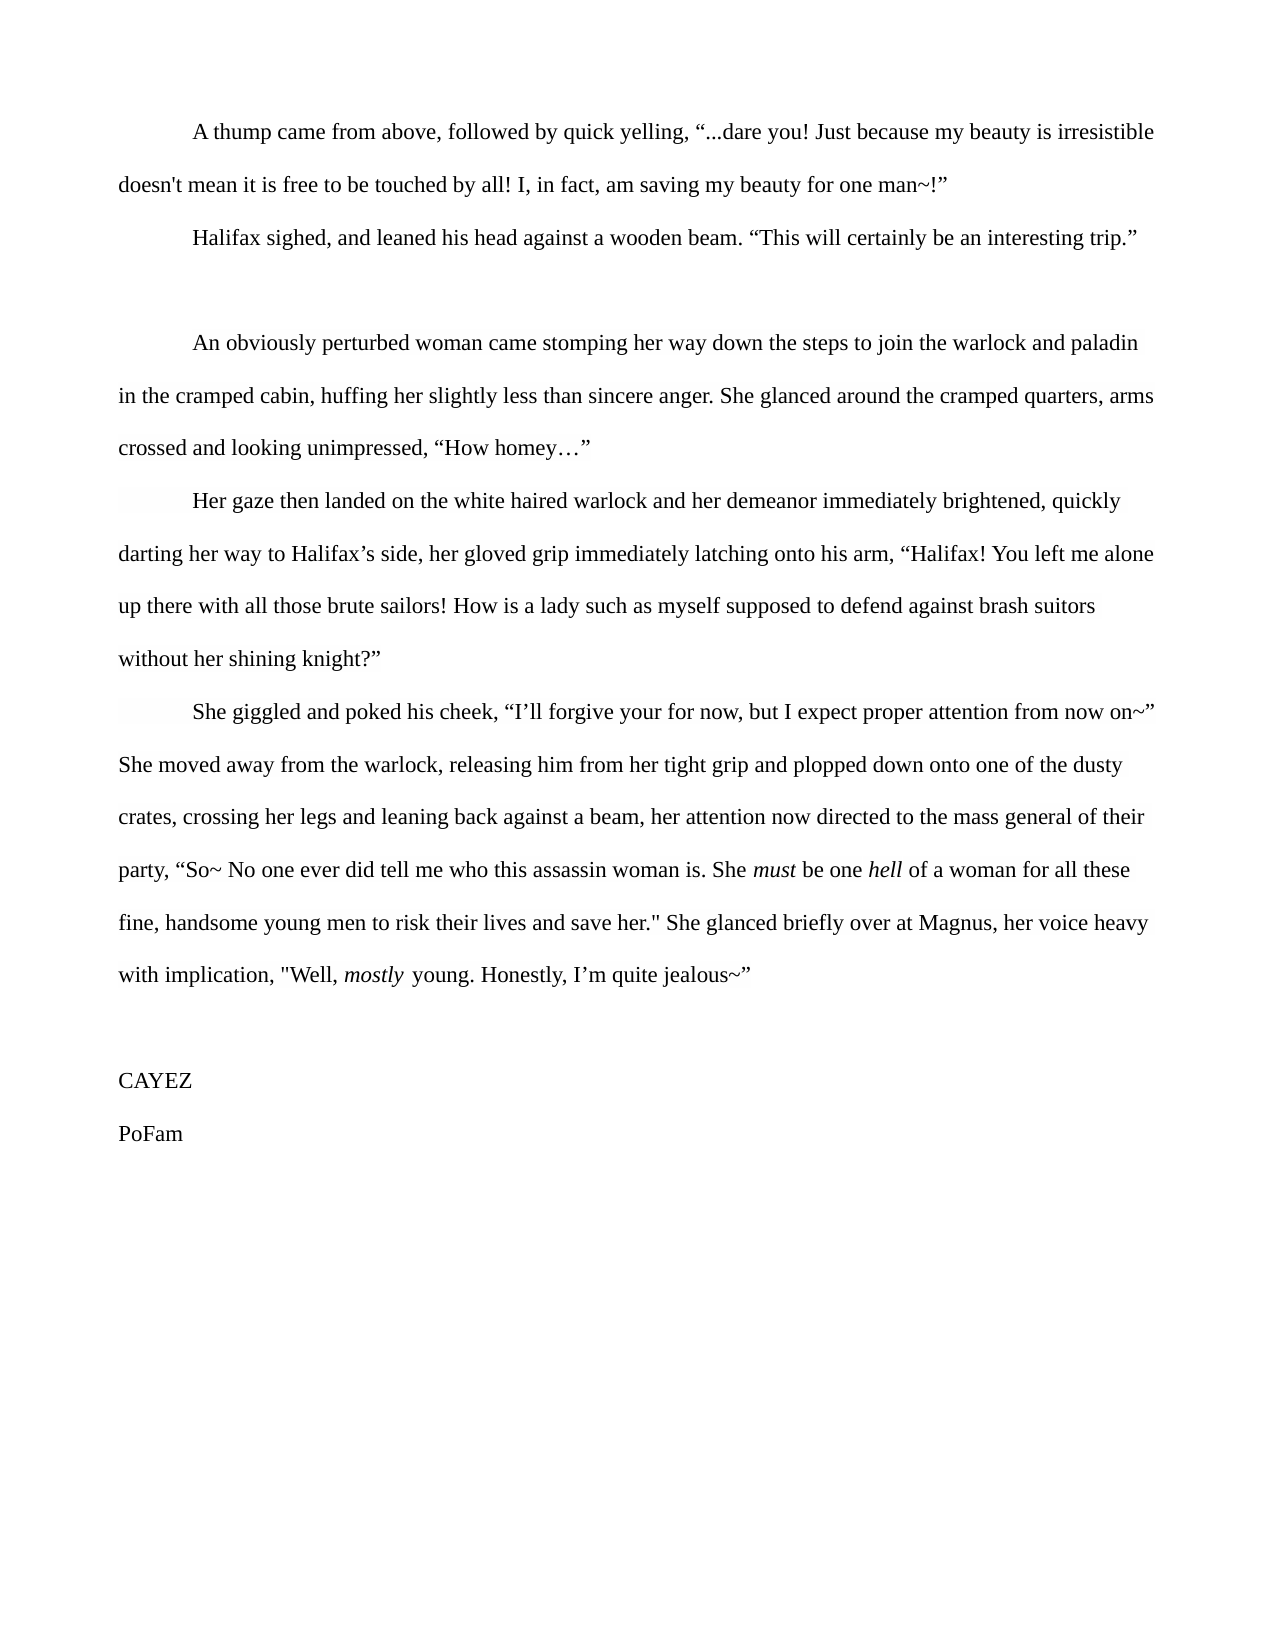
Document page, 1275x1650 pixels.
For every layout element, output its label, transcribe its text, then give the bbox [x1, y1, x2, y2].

text CAYEZ [118, 1067, 1157, 1093]
text Halifax sighed, and leaned his head against a wooden beam. “This will certainly be an interesting trip.” [118, 223, 1157, 250]
text PoFam [118, 1119, 1157, 1146]
text She moved away from the warlock, releasing him from her tight grip and plopped down onto one of the dusty crates, crossing her legs and leaning back against a beam, her attention now directed to the mass general of their party, “So~ No one ever did tell me who this assassin woman is. She must be one hell of a woman for all these fine, handsome young men to risk their lives and save her." She glanced briefly over at Magnus, her voice heavy with implication, "Well, mostly young. Honestly, I’m quite jealous~” [118, 751, 1157, 988]
text An obviously perturbed woman came stomping her way down the steps to join the warlock and paladin in the cramped cabin, huffing her slightly less than sincere anger. She glanced around the cramped quarters, arms crossed and looking unimpressed, “How homey…” Her gaze then landed on the white haired warlock and her demeanor immediately brightened, quickly darting her way to Halifax’s side, her gloved grip immediately latching onto his arm, “Halifax! You left me alone up there with all those brute sailors! How is a lady such as myself supposed to defend against brash suitors without her shining knight?” She giggled and poked his cheek, “I’ll forgive your for now, but I expect proper attention from now on~” [118, 329, 1157, 724]
text A thump came from above, followed by quick yelling, “...dare you! Just because my beauty is irresistible doesn't mean it is free to be touched by all! I, in fact, am saving my beauty for one man~!” [118, 118, 1157, 197]
